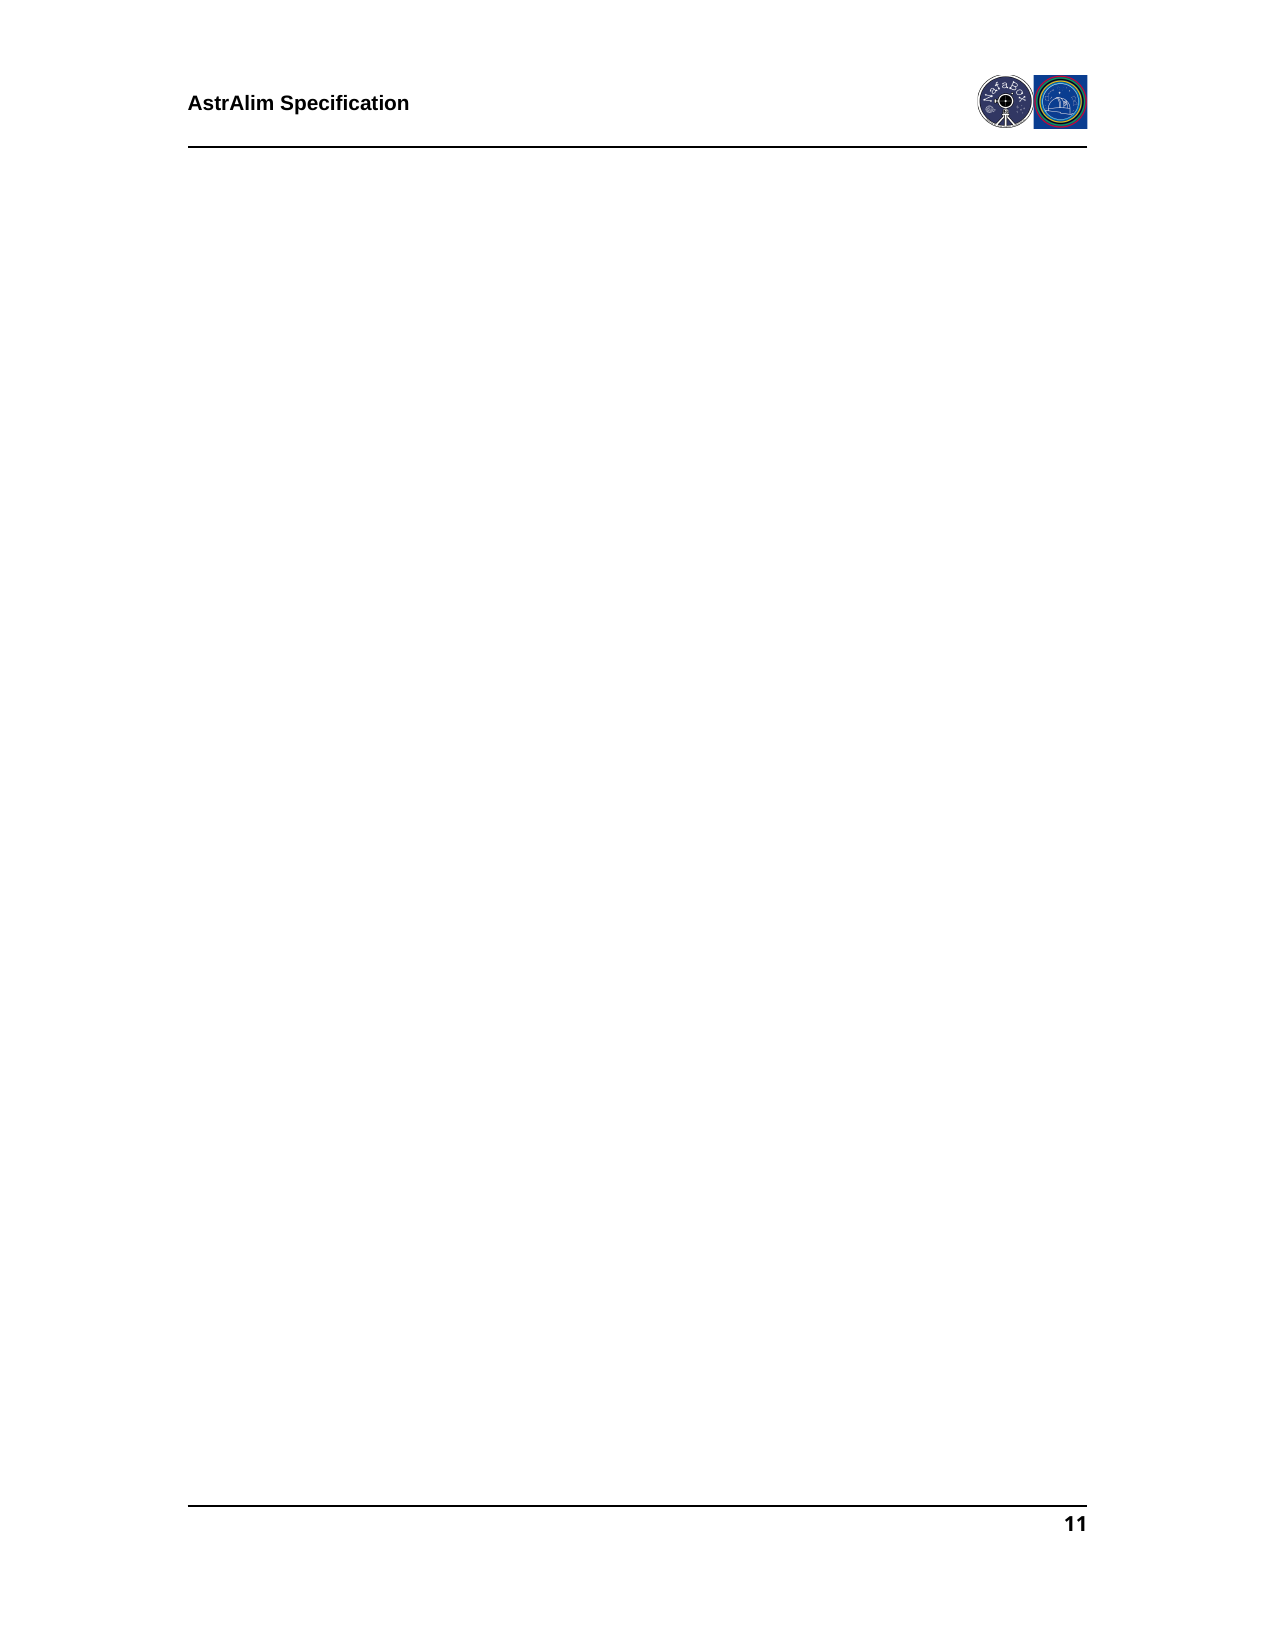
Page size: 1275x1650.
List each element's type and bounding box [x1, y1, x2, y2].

picture [977, 75, 1088, 129]
